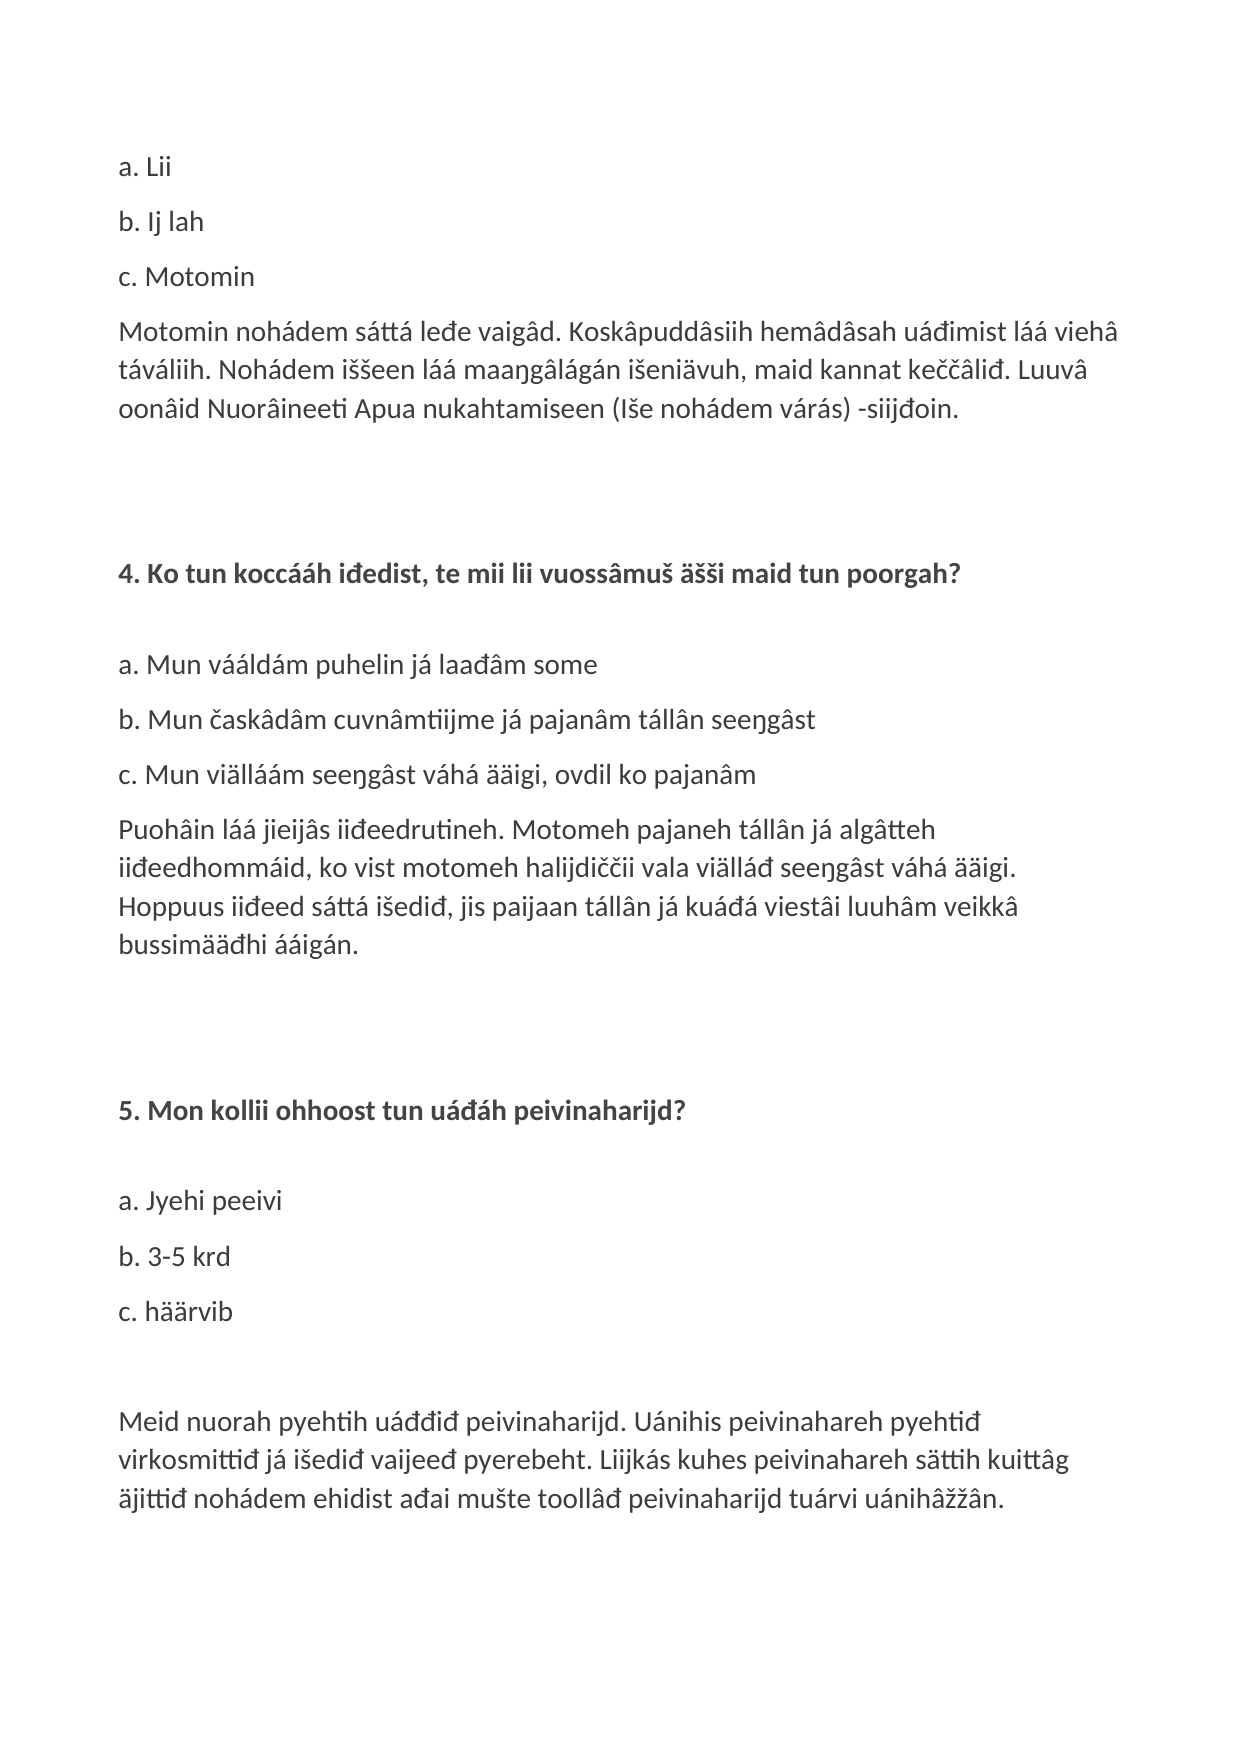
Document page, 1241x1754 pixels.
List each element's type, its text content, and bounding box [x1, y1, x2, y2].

text c. häärvib [118, 1293, 1122, 1328]
text a. Jyehi peeivi [118, 1182, 1122, 1218]
subtitle 5. Mon kollii ohhoost tun uáđáh peivinaharijd? [118, 1092, 1122, 1127]
text Motomin nohádem sáttá leđe vaigâd. Koskâpuddâsiih hemâdâsah uáđimist láá viehâ táváliih. Nohádem iššeen láá maaŋgâlágán išeniävuh, maid kannat keččâliđ. Luuvâ oonâid Nuorâineeti Apua nukahtamiseen (Iše nohádem várás) -siijđoin. [118, 313, 1122, 425]
text c. Motomin [118, 258, 1122, 293]
text b. Mun časkâdâm cuvnâmtiijme já pajanâm tállân seeŋgâst [118, 701, 1122, 737]
text c. Mun viälláám seeŋgâst váhá ääigi, ovdil ko pajanâm [118, 756, 1122, 792]
subtitle 4. Ko tun koccááh iđedist, te mii lii vuossâmuš äšši maid tun poorgah? [118, 555, 1122, 591]
text a. Mun vááldám puhelin já laađâm some [118, 646, 1122, 681]
text b. 3-5 krd [118, 1238, 1122, 1273]
text a. Lii [118, 148, 1122, 183]
text Puohâin láá jieijâs iiđeedrutineh. Motomeh pajaneh tállân já algâtteh iiđeedhommáid, ko vist motomeh halijdiččii vala viälláđ seeŋgâst váhá ääigi. Hoppuus iiđeed sáttá išediđ, jis paijaan tállân já kuáđá viestâi luuhâm veikkâ bussimääđhi ááigán. [118, 811, 1122, 962]
text b. Ij lah [118, 203, 1122, 238]
text Meid nuorah pyehtih uáđđiđ peivinaharijd. Uánihis peivinahareh pyehtiđ virkosmittiđ já išediđ vaijeeđ pyerebeht. Liijkás kuhes peivinahareh sättih kuittâg äjittiđ nohádem ehidist ađai mušte toollâđ peivinaharijd tuárvi uánihâžžân. [118, 1403, 1122, 1515]
